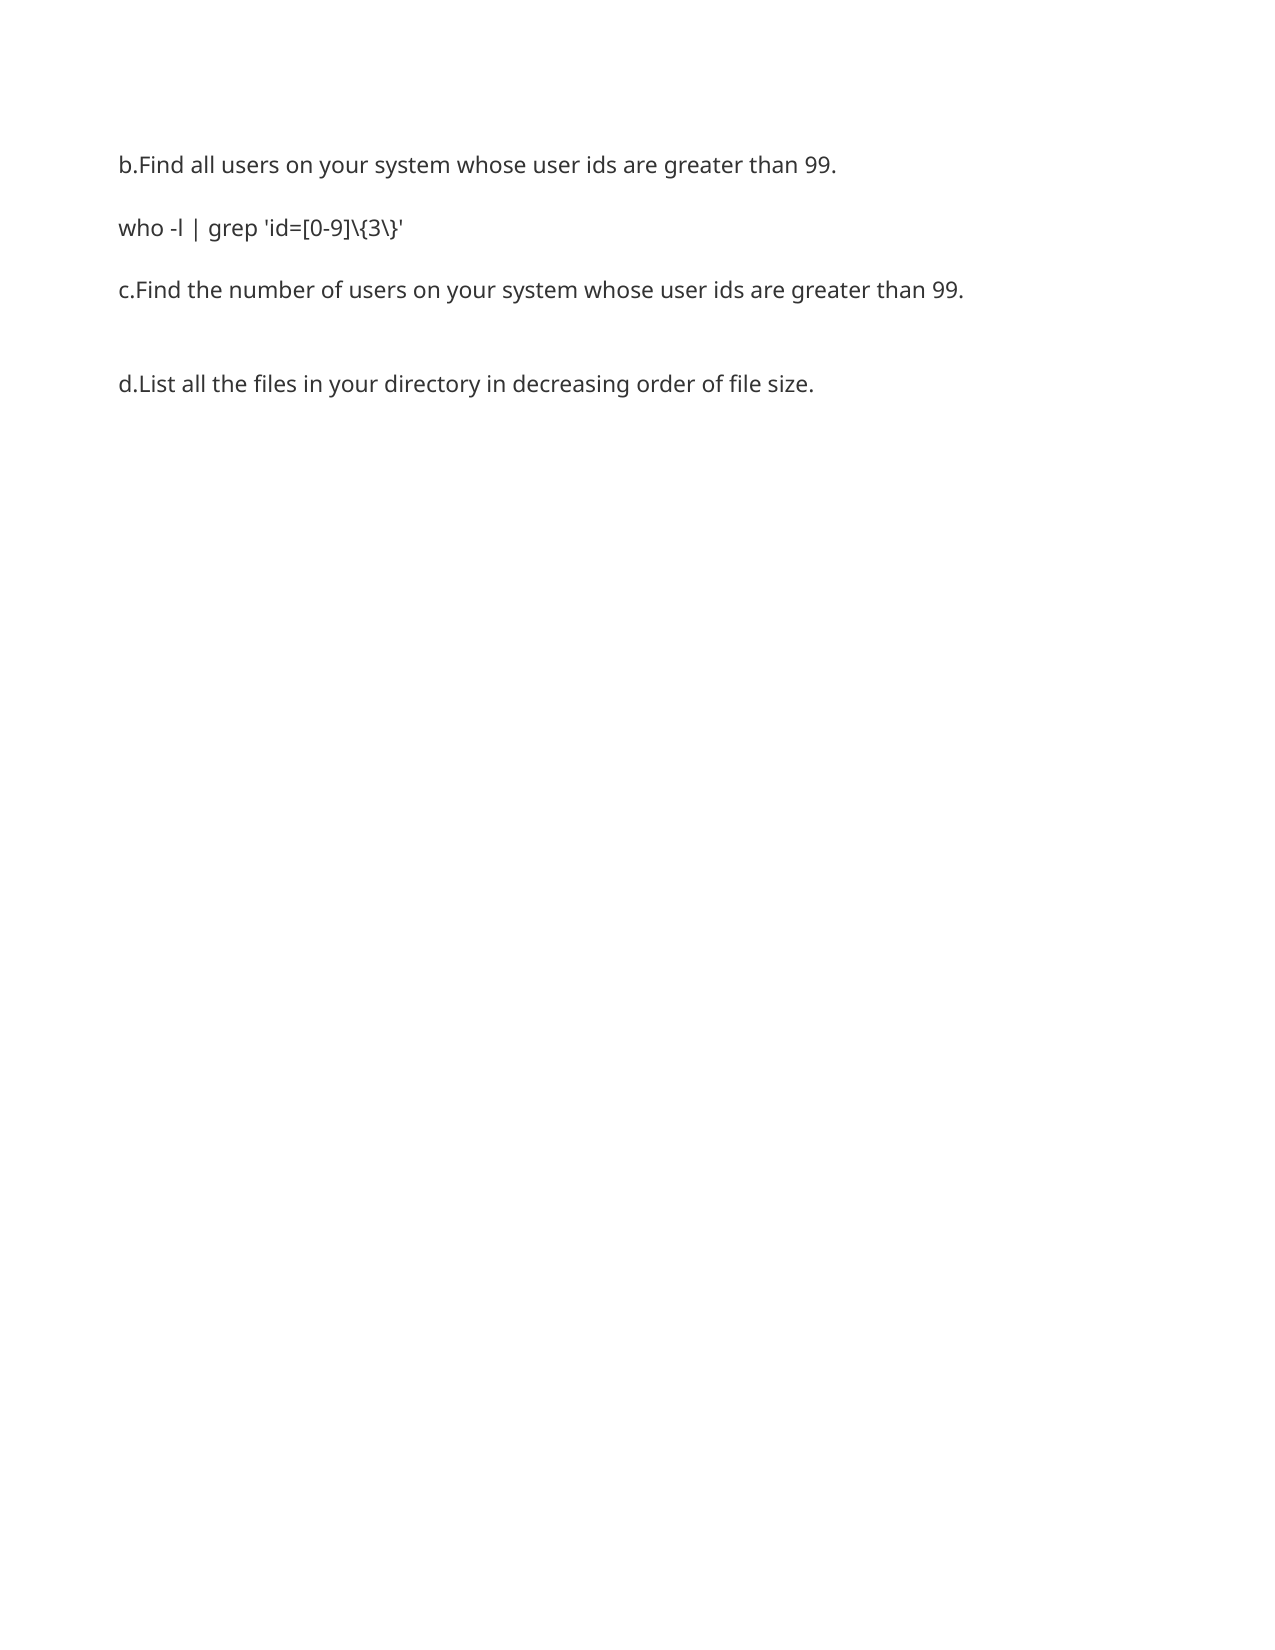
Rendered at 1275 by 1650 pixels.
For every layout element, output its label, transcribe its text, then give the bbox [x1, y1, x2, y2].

text d.List all the files in your directory in decreasing order of file size. [118, 368, 1157, 399]
text c.Find the number of users on your system whose user ids are greater than 99. [118, 274, 1157, 306]
text b.Find all users on your system whose user ids are greater than 99. [118, 149, 1157, 181]
text who -l | grep 'id=[0-9]\{3\}' [118, 212, 1157, 243]
